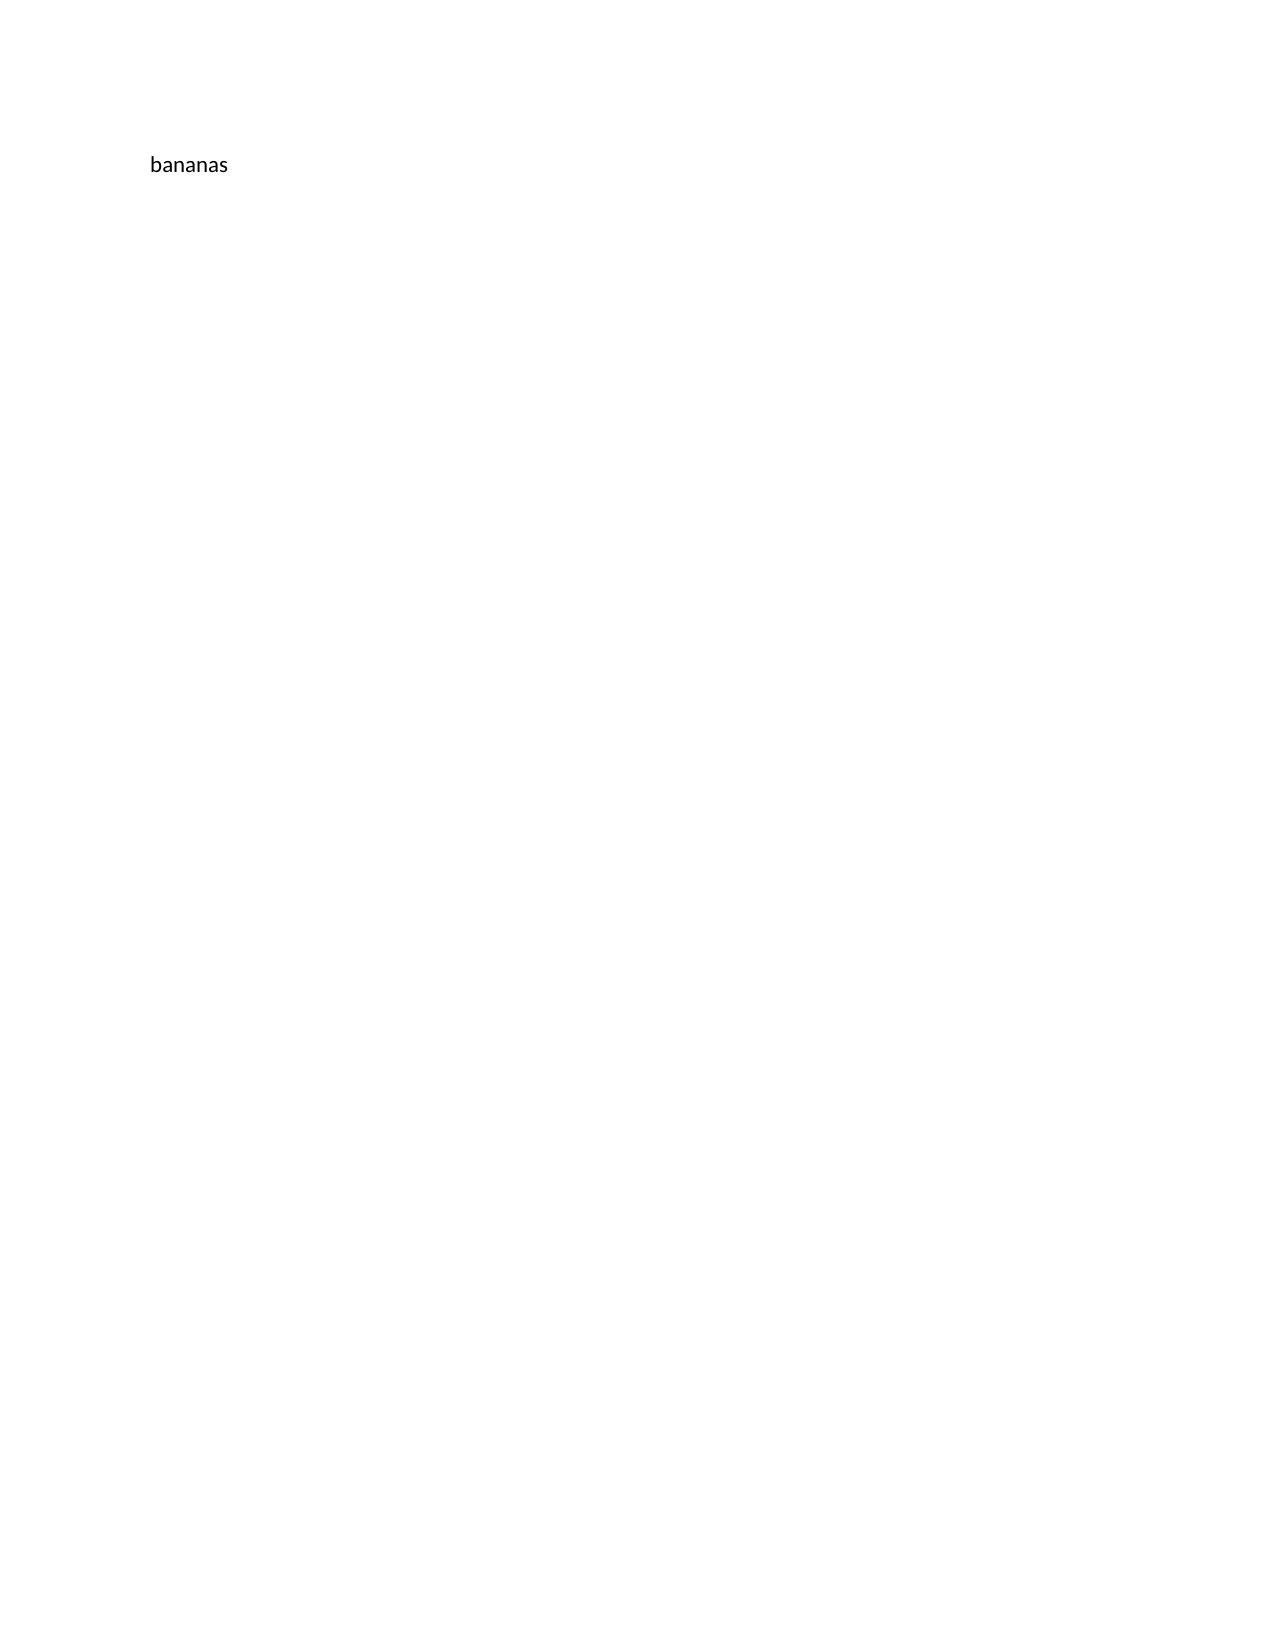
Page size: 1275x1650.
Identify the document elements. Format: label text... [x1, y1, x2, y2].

text bananas [150, 150, 1125, 178]
